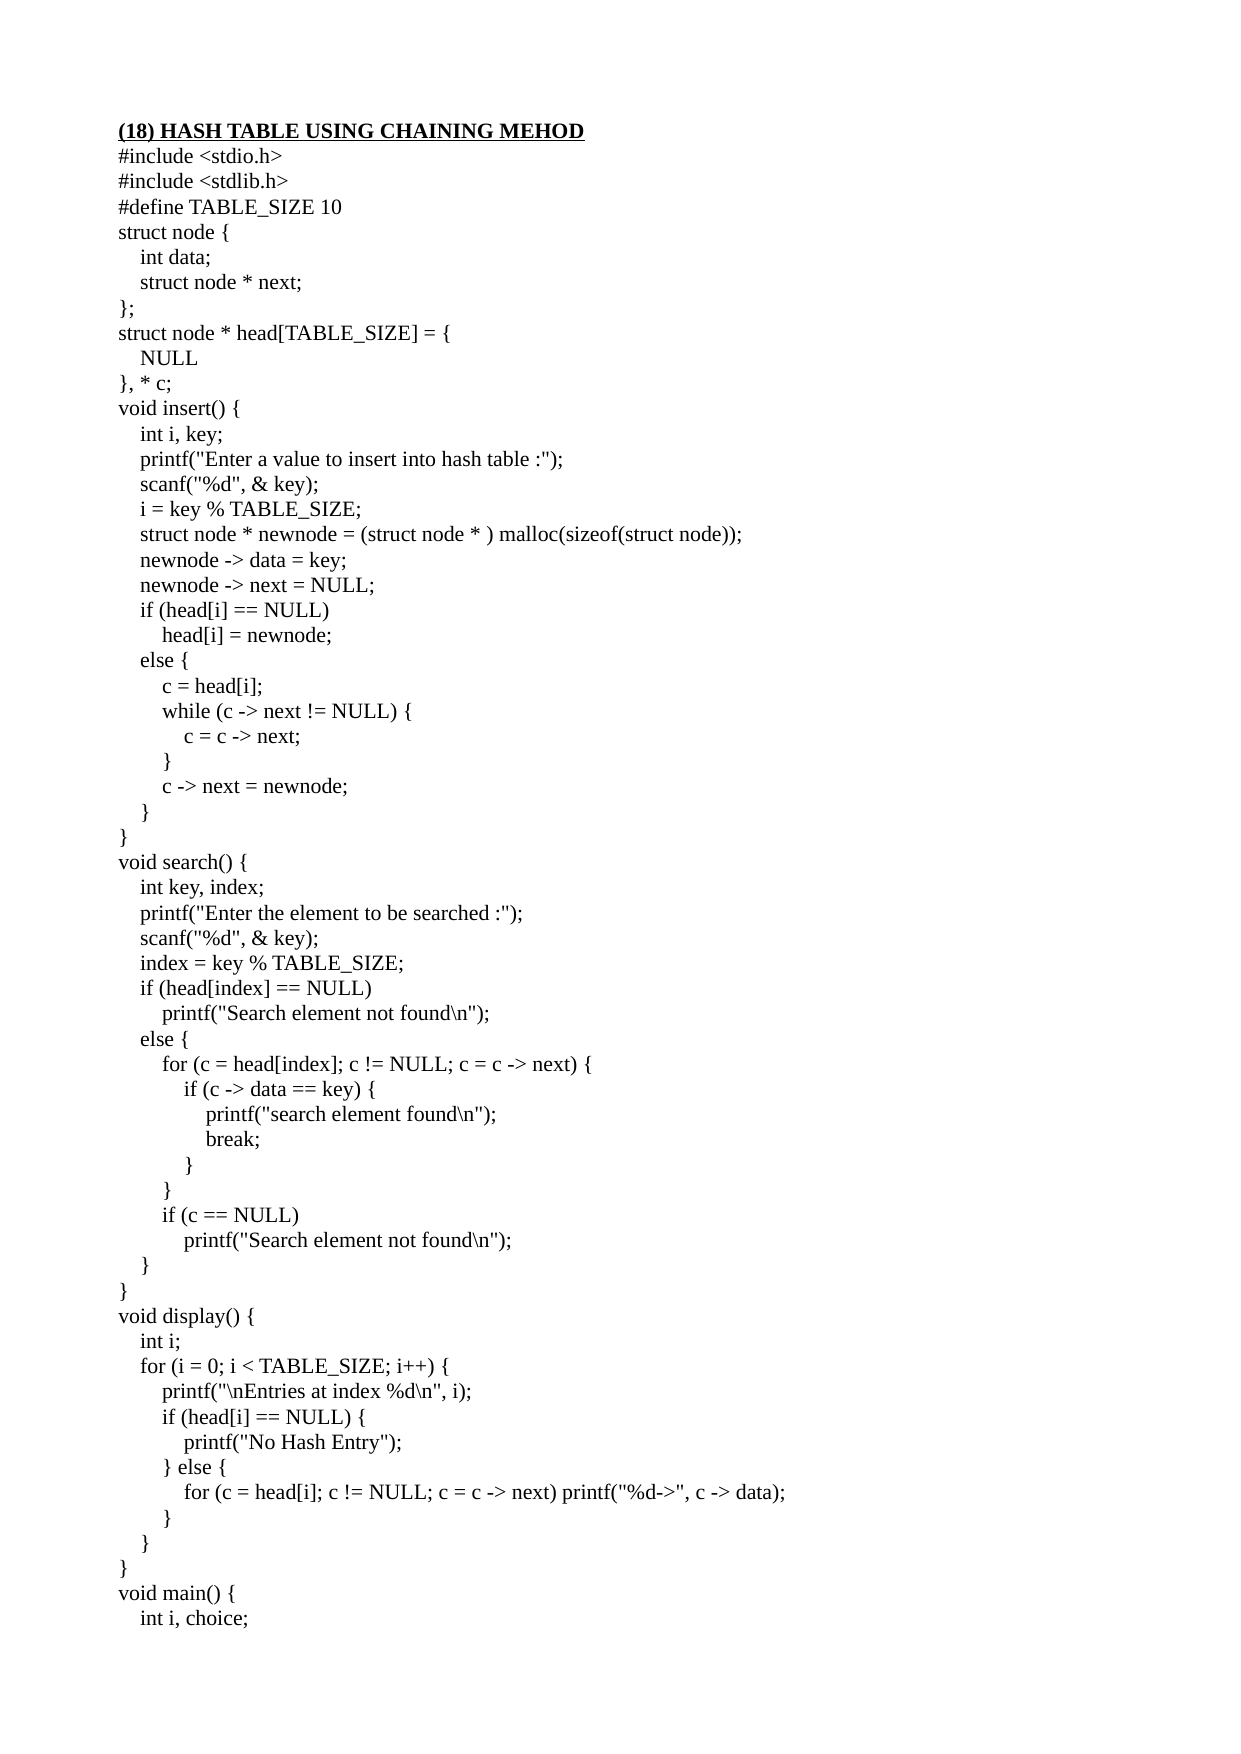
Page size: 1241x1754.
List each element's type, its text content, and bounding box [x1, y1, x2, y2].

text } [118, 748, 1122, 773]
text } [118, 1530, 1122, 1555]
text void insert() { [118, 395, 1122, 421]
text NULL [118, 345, 1122, 370]
text c = c -> next; [118, 723, 1122, 748]
text printf("No Hash Entry"); [118, 1429, 1122, 1454]
text struct node * newnode = (struct node * ) malloc(sizeof(struct node)); [118, 521, 1122, 547]
text if (c == NULL) [118, 1202, 1122, 1227]
text printf("Search element not found\n"); [118, 1227, 1122, 1252]
text printf("Search element not found\n"); [118, 1000, 1122, 1026]
text for (i = 0; i < TABLE_SIZE; i++) { [118, 1353, 1122, 1378]
text } else { [118, 1454, 1122, 1479]
text int i; [118, 1328, 1122, 1353]
text }, * c; [118, 370, 1122, 395]
text int i, choice; [118, 1605, 1122, 1631]
text scanf("%d", & key); [118, 925, 1122, 950]
text if (head[i] == NULL) [118, 597, 1122, 622]
text for (c = head[index]; c != NULL; c = c -> next) { [118, 1051, 1122, 1076]
text } [118, 1504, 1122, 1530]
text newnode -> data = key; [118, 547, 1122, 572]
text printf("search element found\n"); [118, 1101, 1122, 1126]
text c = head[i]; [118, 673, 1122, 698]
text void display() { [118, 1303, 1122, 1328]
text c -> next = newnode; [118, 773, 1122, 799]
text else { [118, 647, 1122, 673]
text if (head[index] == NULL) [118, 975, 1122, 1000]
text } [118, 824, 1122, 849]
text } [118, 1152, 1122, 1177]
text void main() { [118, 1580, 1122, 1605]
text #define TABLE_SIZE 10 [118, 194, 1122, 219]
text newnode -> next = NULL; [118, 572, 1122, 597]
text } [118, 799, 1122, 824]
text printf("Enter a value to insert into hash table :"); [118, 446, 1122, 471]
text #include <stdlib.h> [118, 168, 1122, 194]
text printf("Enter the element to be searched :"); [118, 899, 1122, 925]
text void search() { [118, 849, 1122, 874]
text struct node * next; [118, 269, 1122, 294]
text } [118, 1252, 1122, 1278]
text } [118, 1278, 1122, 1303]
text index = key % TABLE_SIZE; [118, 950, 1122, 975]
text int data; [118, 244, 1122, 269]
text head[i] = newnode; [118, 622, 1122, 647]
text (18) HASH TABLE USING CHAINING MEHOD [118, 118, 1122, 143]
text if (head[i] == NULL) { [118, 1404, 1122, 1429]
text }; [118, 294, 1122, 320]
text else { [118, 1026, 1122, 1051]
text printf("\nEntries at index %d\n", i); [118, 1378, 1122, 1404]
text scanf("%d", & key); [118, 471, 1122, 496]
text while (c -> next != NULL) { [118, 698, 1122, 723]
text int i, key; [118, 421, 1122, 446]
text for (c = head[i]; c != NULL; c = c -> next) printf("%d->", c -> data); [118, 1479, 1122, 1504]
text struct node * head[TABLE_SIZE] = { [118, 320, 1122, 345]
text } [118, 1555, 1122, 1580]
text #include <stdio.h> [118, 143, 1122, 168]
text i = key % TABLE_SIZE; [118, 496, 1122, 521]
text } [118, 1177, 1122, 1202]
text struct node { [118, 219, 1122, 244]
text if (c -> data == key) { [118, 1076, 1122, 1101]
text int key, index; [118, 874, 1122, 899]
text break; [118, 1126, 1122, 1152]
